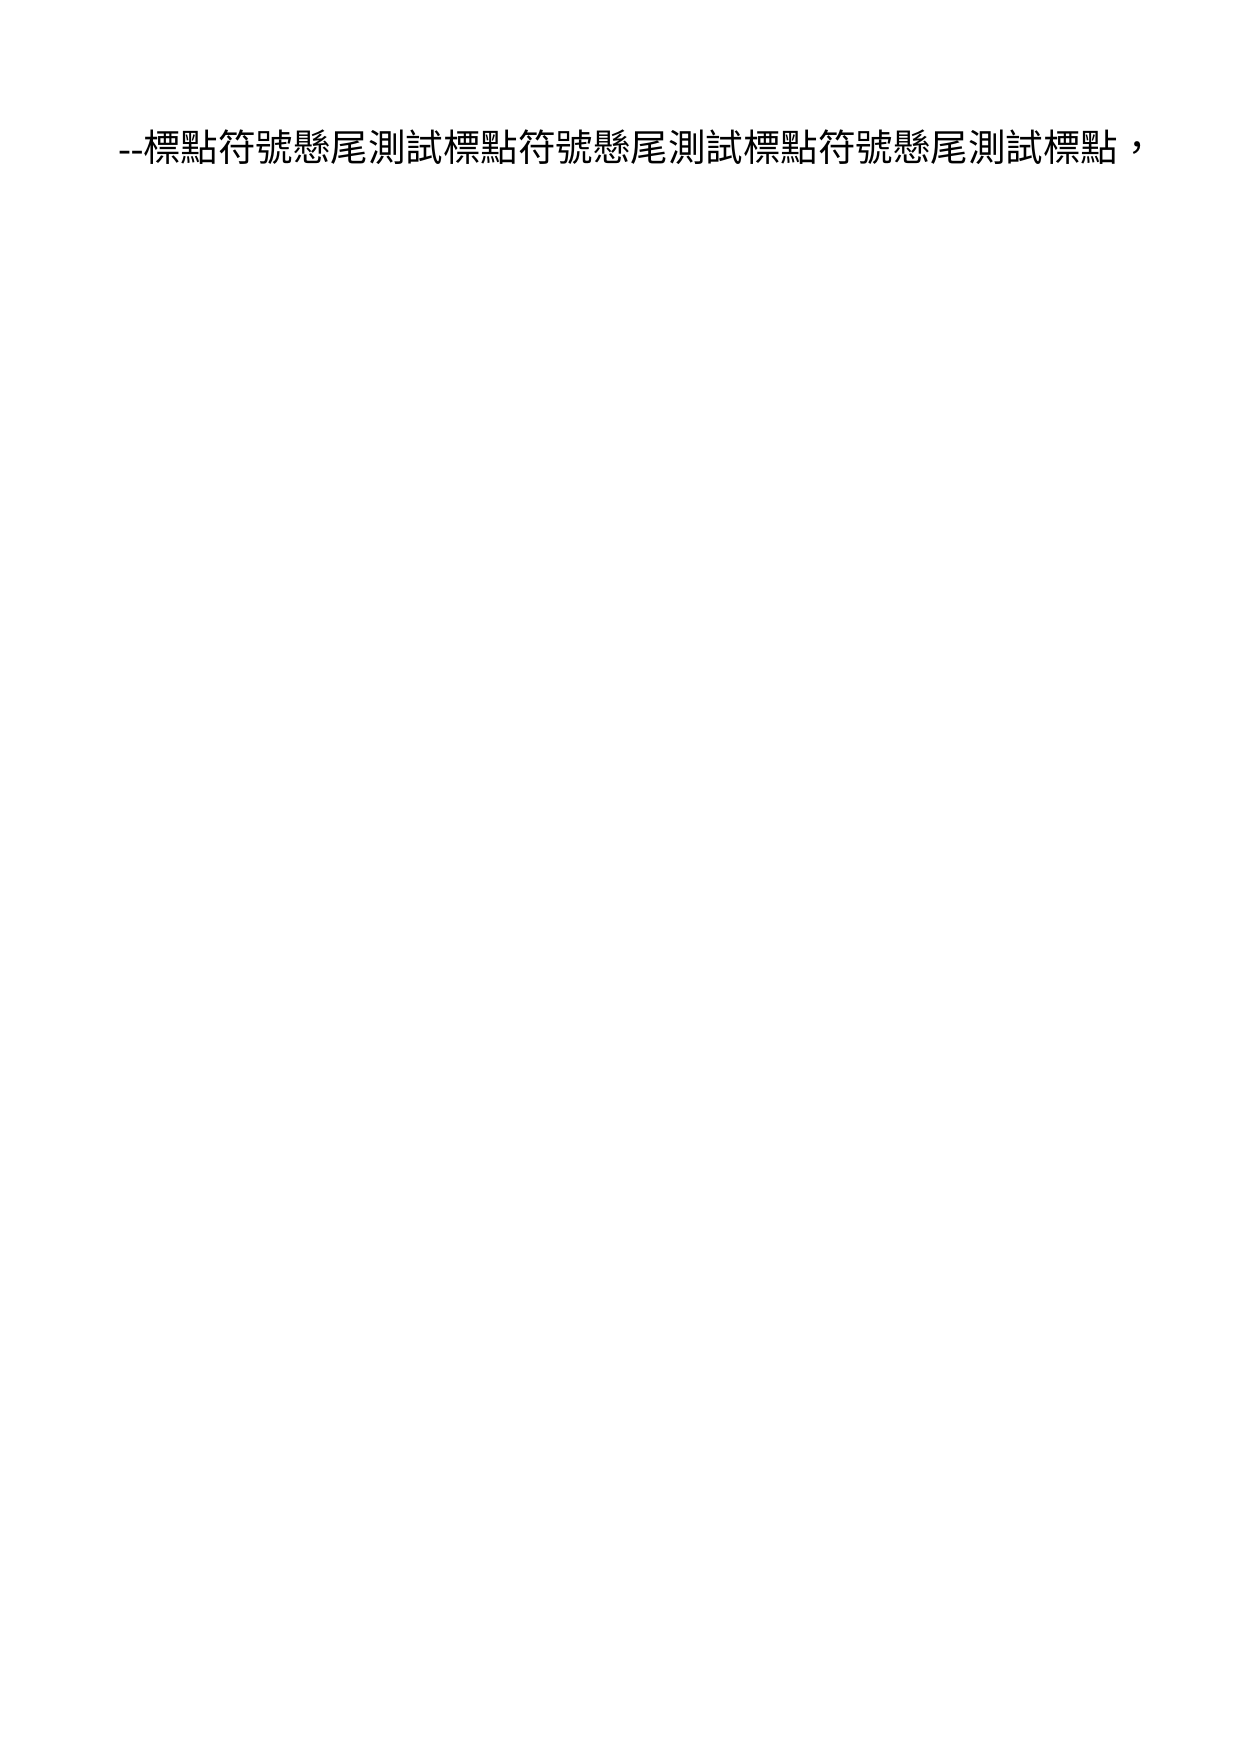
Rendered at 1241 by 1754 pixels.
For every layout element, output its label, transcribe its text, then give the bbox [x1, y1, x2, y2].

text --標點符號懸尾測試標點符號懸尾測試標點符號懸尾測試標點， [118, 118, 1122, 216]
